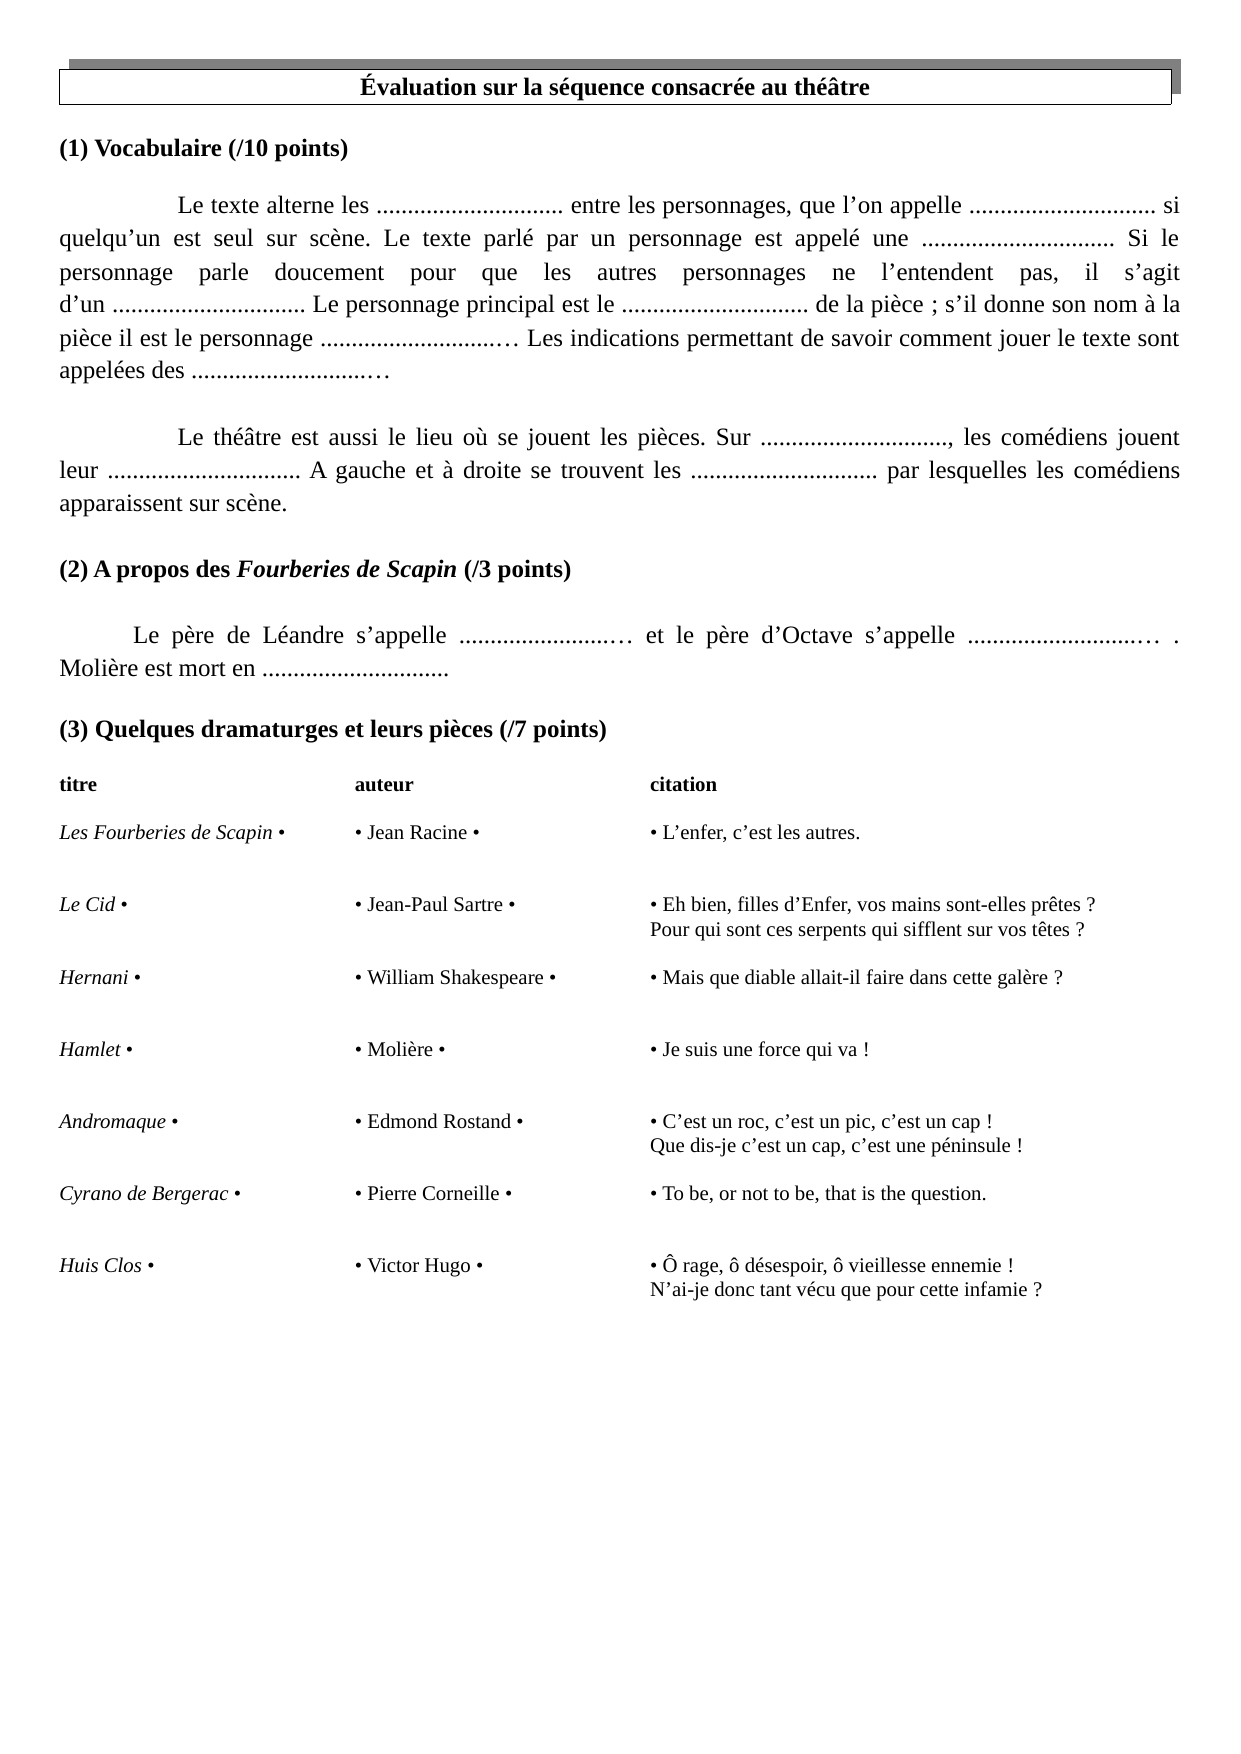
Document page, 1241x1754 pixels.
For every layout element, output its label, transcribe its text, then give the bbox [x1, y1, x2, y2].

text (2) A propos des Fourberies de Scapin (/3 points) [59, 554, 1181, 582]
text Que dis-je c’est un cap, c’est une péninsule ! [59, 1133, 1181, 1157]
text Andromaque • • Edmond Rostand • • C’est un roc, c’est un pic, c’est un cap ! [59, 1109, 1181, 1133]
text Le Cid • • Jean-Paul Sartre • • Eh bien, filles d’Enfer, vos mains sont-elles prêtes ? [59, 892, 1181, 916]
text Huis Clos • • Victor Hugo • • Ô rage, ô désespoir, ô vieillesse ennemie ! [59, 1253, 1181, 1277]
text Le théâtre est aussi le lieu où se jouent les pièces. Sur .............................., les comédiens jouent leur ............................... A gauche et à droite se trouvent les .............................. par lesquelles les comédiens apparaissent sur scène. [59, 422, 1181, 516]
text titre auteur citation [59, 772, 1181, 796]
text Hamlet • • Molière • • Je suis une force qui va ! [59, 1037, 1181, 1061]
text Le père de Léandre s’appelle ........................… et le père d’Octave s’appelle ...........................… . Molière est mort en .............................. [59, 620, 1181, 682]
text Hernani • • William Shakespeare • • Mais que diable allait-il faire dans cette galère ? [59, 964, 1181, 989]
text Évaluation sur la séquence consacrée au théâtre [60, 70, 1171, 104]
text (3) Quelques dramaturges et leurs pièces (/7 points) [59, 714, 1181, 743]
text Les Fourberies de Scapin • • Jean Racine • • L’enfer, c’est les autres. [59, 820, 1181, 844]
text Cyrano de Bergerac • • Pierre Corneille • • To be, or not to be, that is the question. [59, 1181, 1181, 1205]
text Pour qui sont ces serpents qui sifflent sur vos têtes ? [59, 916, 1181, 941]
text N’ai-je donc tant vécu que pour cette infamie ? [59, 1277, 1181, 1301]
text Le texte alterne les .............................. entre les personnages, que l’on appelle .............................. si quelqu’un est seul sur scène. Le texte parlé par un personnage est appelé une ............................... Si le personnage parle doucement pour que les autres personnages ne l’entendent pas, il s’agit d’un ............................... Le personnage principal est le .............................. de la pièce ; s’il donne son nom à la pièce il est le personnage ............................… Les indications permettant de savoir comment jouer le texte sont appelées des ............................… [59, 191, 1181, 384]
text (1) Vocabulaire (/10 points) [59, 133, 1181, 162]
